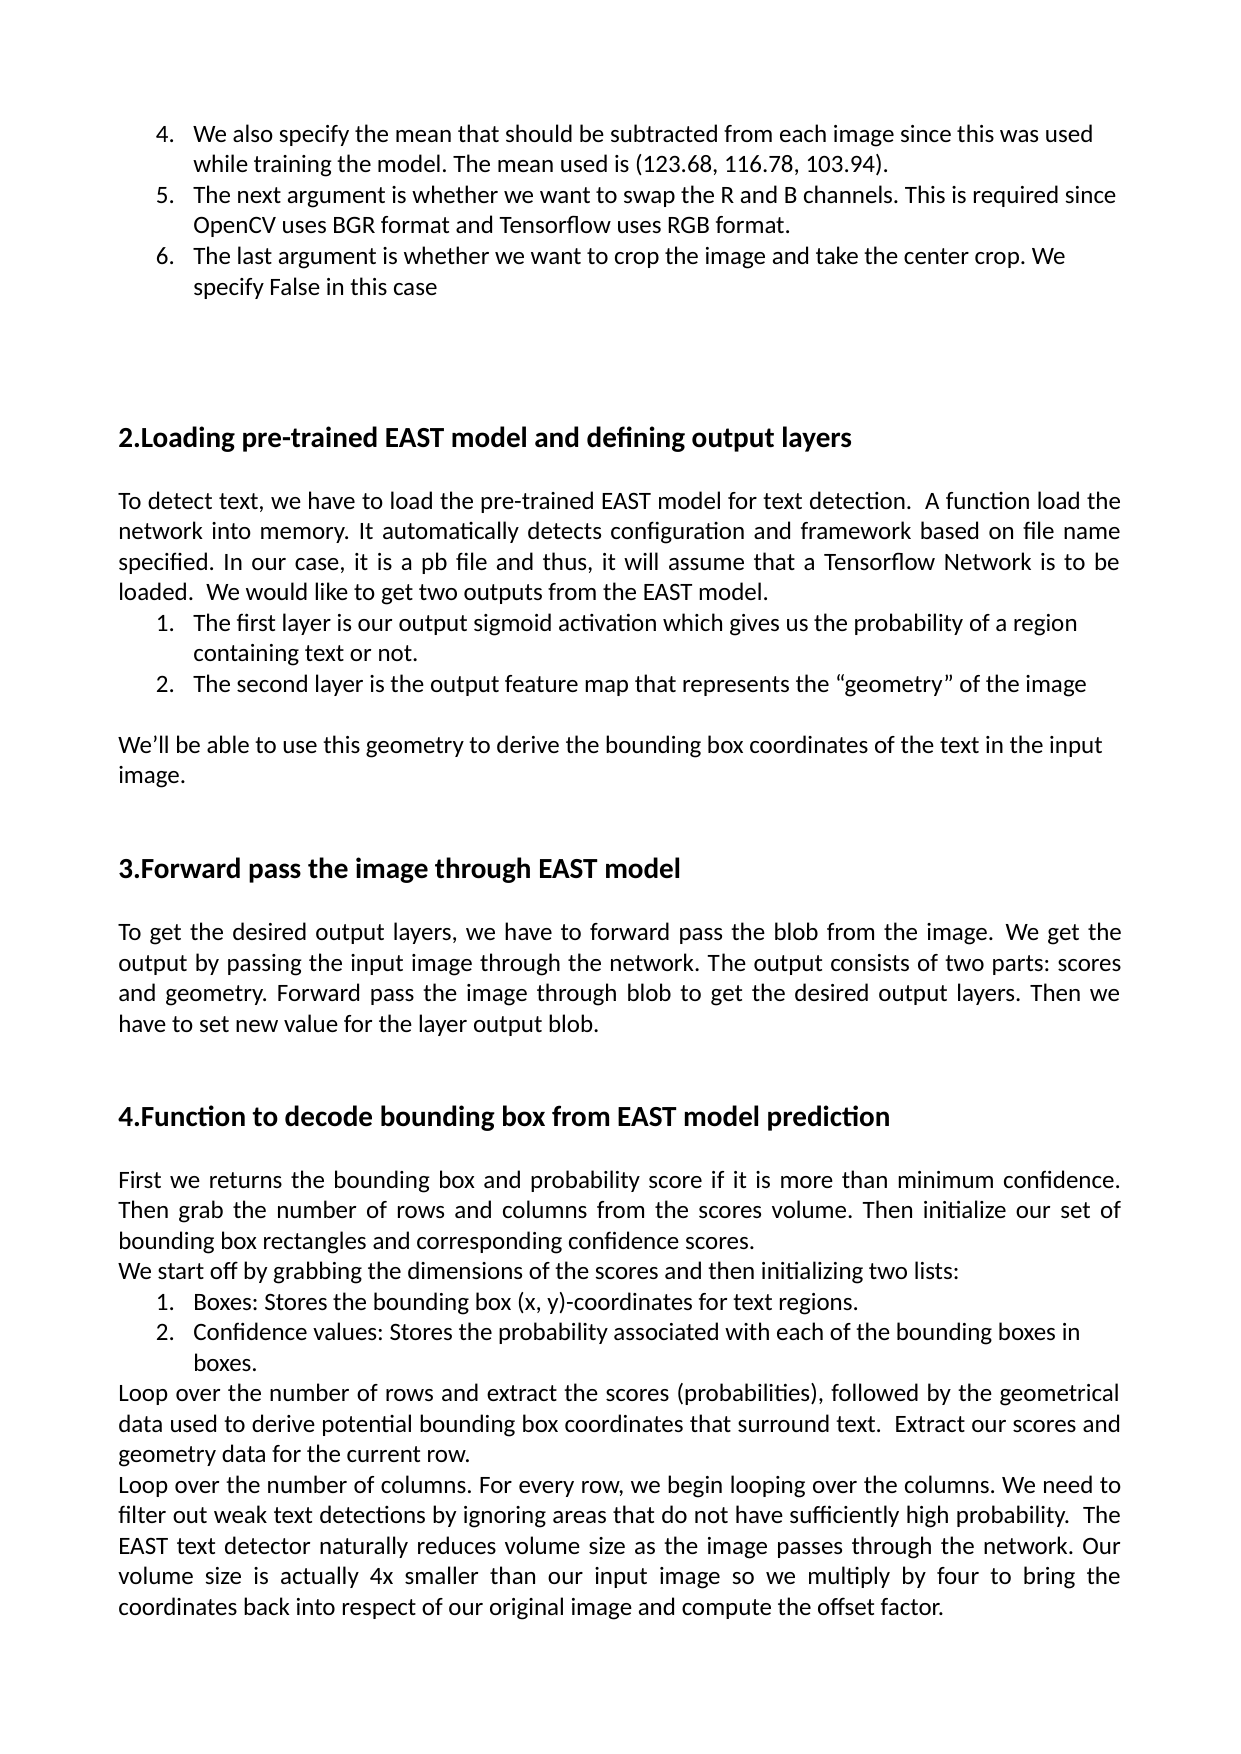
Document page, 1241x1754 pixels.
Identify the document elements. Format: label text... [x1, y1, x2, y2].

text First we returns the bounding box and probability score if it is more than minimum confidence. Then grab the number of rows and columns from the scores volume. Then initialize our set of bounding box rectangles and corresponding confidence scores. [118, 1164, 1122, 1255]
text Loop over the number of rows and extract the scores (probabilities), followed by the geometrical data used to derive potential bounding box coordinates that surround text. Extract our scores and geometry data for the current row. [118, 1377, 1122, 1469]
text To get the desired output layers, we have to forward pass the blob from the image. We get the output by passing the input image through the network. The output consists of two parts: scores and geometry. Forward pass the image through blob to get the desired output layers. Then we have to set new value for the layer output blob. [118, 886, 1122, 1038]
list The last argument is whether we want to crop the image and take the center crop. We specify False in this case [156, 240, 1122, 301]
text Loop over the number of columns. For every row, we begin looping over the columns. We need to filter out weak text detections by ignoring areas that do not have sufficiently high probability. The EAST text detector naturally reduces volume size as the image passes through the network. Our volume size is actually 4x smaller than our input image so we multiply by four to bring the coordinates back into respect of our original image and compute the offset factor. [118, 1469, 1122, 1622]
text 2.Loading pre-trained EAST model and defining output layers [118, 388, 1122, 454]
list We also specify the mean that should be subtracted from each image since this was used while training the model. The mean used is (123.68, 116.78, 103.94). [156, 118, 1122, 179]
text 4.Function to decode bounding box from EAST model prediction [118, 1067, 1122, 1133]
list The first layer is our output sigmoid activation which gives us the probability of a region containing text or not. [156, 607, 1122, 668]
text We’ll be able to use this geometry to derive the bounding box coordinates of the text in the input image. [118, 729, 1122, 790]
list Boxes: Stores the bounding box (x, y)-coordinates for text regions. [156, 1286, 1122, 1316]
list The next argument is whether we want to swap the R and B channels. This is required since OpenCV uses BGR format and Tensorflow uses RGB format. [156, 179, 1122, 240]
text To detect text, we have to load the pre-trained EAST model for text detection. A function load the network into memory. It automatically detects configuration and framework based on file name specified. In our case, it is a pb file and thus, it will assume that a Tensorflow Network is to be loaded. We would like to get two outputs from the EAST model. [118, 454, 1122, 607]
list Confidence values: Stores the probability associated with each of the bounding boxes in boxes. [156, 1316, 1122, 1377]
text We start off by grabbing the dimensions of the scores and then initializing two lists: [118, 1255, 1122, 1286]
list The second layer is the output feature map that represents the “geometry” of the image [156, 668, 1122, 698]
text 3.Forward pass the image through EAST model [118, 819, 1122, 886]
